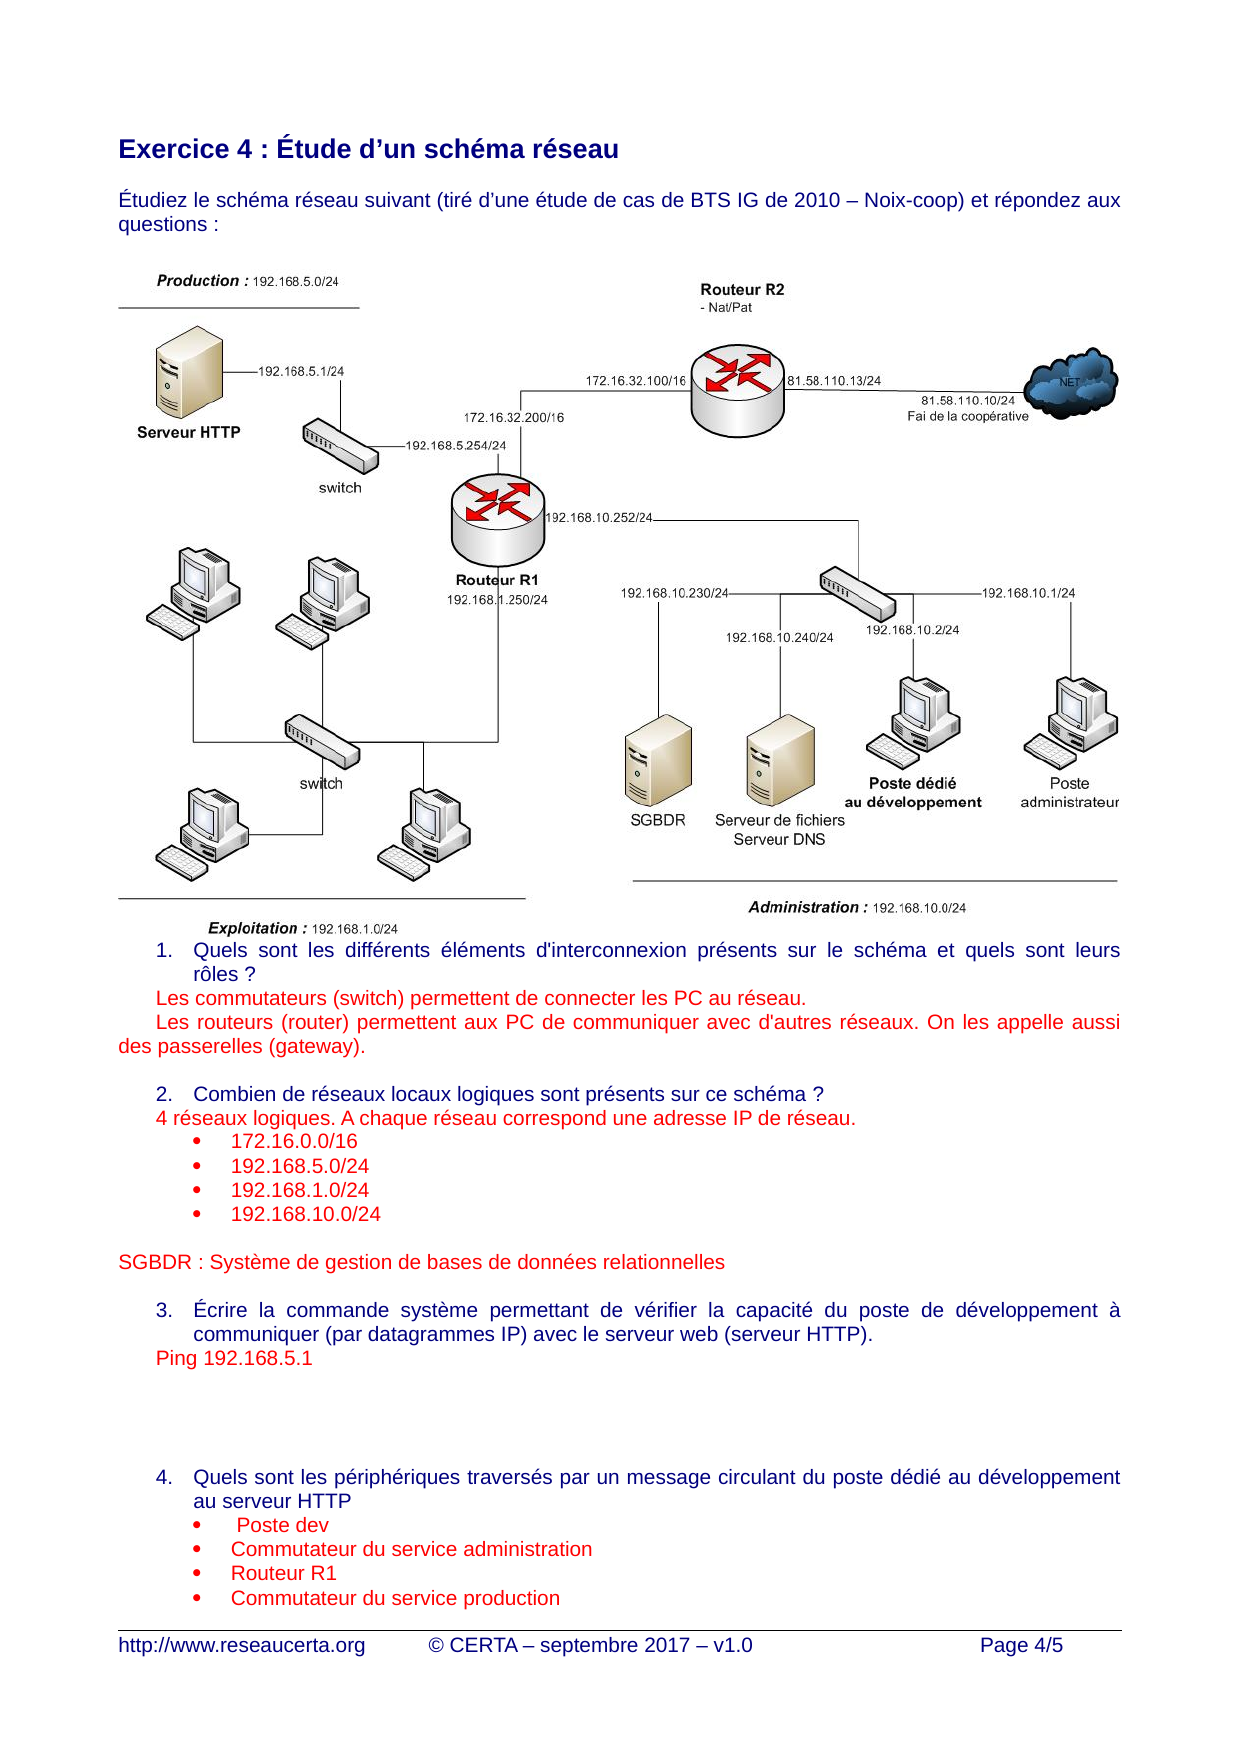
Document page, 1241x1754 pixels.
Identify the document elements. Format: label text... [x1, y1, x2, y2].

text SGBDR : Système de gestion de bases de données relationnelles [118, 1249, 1122, 1273]
list Commutateur du service administration [193, 1537, 1122, 1561]
list 192.168.5.0/24 [193, 1153, 1122, 1177]
list Poste dev [193, 1513, 1122, 1537]
subtitle Exercice 4 : Étude d’un schéma réseau [118, 133, 1122, 164]
list 192.168.10.0/24 [193, 1202, 1122, 1226]
list 192.168.1.0/24 [193, 1177, 1122, 1202]
text Ping 192.168.5.1 [118, 1345, 1122, 1369]
text Les commutateurs (switch) permettent de connecter les PC au réseau. [118, 986, 1122, 1009]
list 172.16.0.0/16 [193, 1129, 1122, 1153]
text Les routeurs (router) permettent aux PC de communiquer avec d'autres réseaux. On les appelle aussi des passerelles (gateway). [118, 1009, 1122, 1057]
list Commutateur du service production [193, 1585, 1122, 1609]
list Quels sont les périphériques traversés par un message circulant du poste dédié au développement au serveur HTTP [156, 1465, 1122, 1513]
text Étudiez le schéma réseau suivant (tiré d’une étude de cas de BTS IG de 2010 – Noix-coop) et répondez aux questions : [118, 188, 1122, 236]
list Écrire la commande système permettant de vérifier la capacité du poste de développement à communiquer (par datagrammes IP) avec le serveur web (serveur HTTP). [156, 1297, 1122, 1345]
list Quels sont les différents éléments d'interconnexion présents sur le schéma et quels sont leurs rôles ? [156, 356, 1122, 986]
list Combien de réseaux locaux logiques sont présents sur ce schéma ? [156, 1081, 1122, 1105]
list Routeur R1 [193, 1561, 1122, 1585]
text 4 réseaux logiques. A chaque réseau correspond une adresse IP de réseau. [118, 1105, 1122, 1129]
